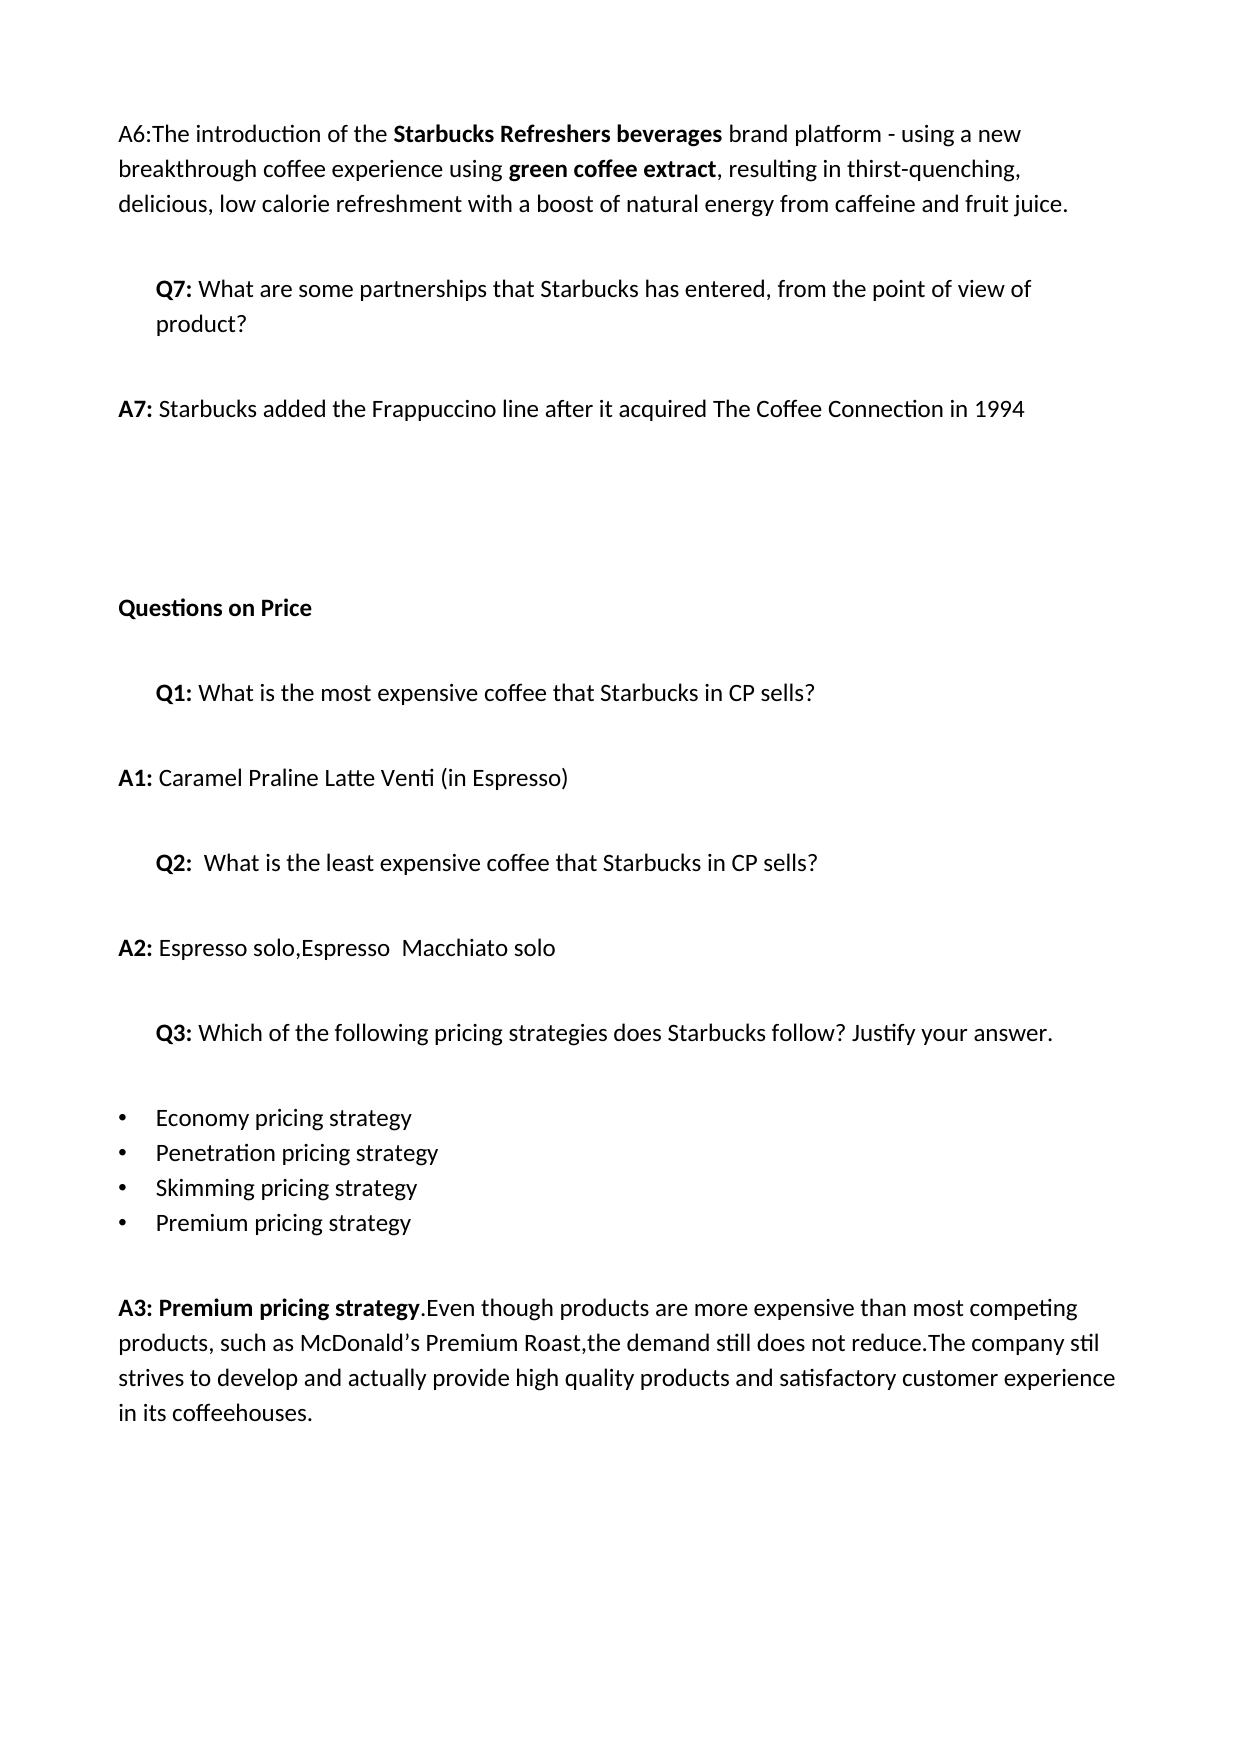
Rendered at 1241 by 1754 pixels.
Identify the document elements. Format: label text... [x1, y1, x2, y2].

text Questions on Price [118, 592, 1122, 623]
list Premium pricing strategy [81, 1207, 1122, 1238]
text A1: Caramel Praline Latte Venti (in Espresso) [118, 762, 1122, 793]
list Skimming pricing strategy [81, 1172, 1122, 1203]
text A7: Starbucks added the Frappuccino line after it acquired The Coffee Connection in 1994 [118, 393, 1122, 424]
list Economy pricing strategy [81, 1102, 1122, 1133]
text A3: Premium pricing strategy.Even though products are more expensive than most competing products, such as McDonald’s Premium Roast,the demand still does not reduce.The company stil strives to develop and actually provide high quality products and satisfactory customer experience in its coffeehouses. [118, 1292, 1122, 1428]
text Q2: What is the least expensive coffee that Starbucks in CP sells? [156, 847, 1122, 878]
text Q1: What is the most expensive coffee that Starbucks in CP sells? [156, 677, 1122, 708]
text A2: Espresso solo,Espresso Macchiato solo [118, 932, 1122, 963]
text Q3: Which of the following pricing strategies does Starbucks follow? Justify your answer. [156, 1017, 1122, 1048]
list Penetration pricing strategy [81, 1137, 1122, 1168]
text A6:The introduction of the Starbucks Refreshers beverages brand platform - using a new breakthrough coffee experience using green coffee extract, resulting in thirst-quenching, delicious, low calorie refreshment with a boost of natural energy from caffeine and fruit juice. [118, 118, 1122, 219]
text Q7: What are some partnerships that Starbucks has entered, from the point of view of product? [156, 273, 1122, 339]
